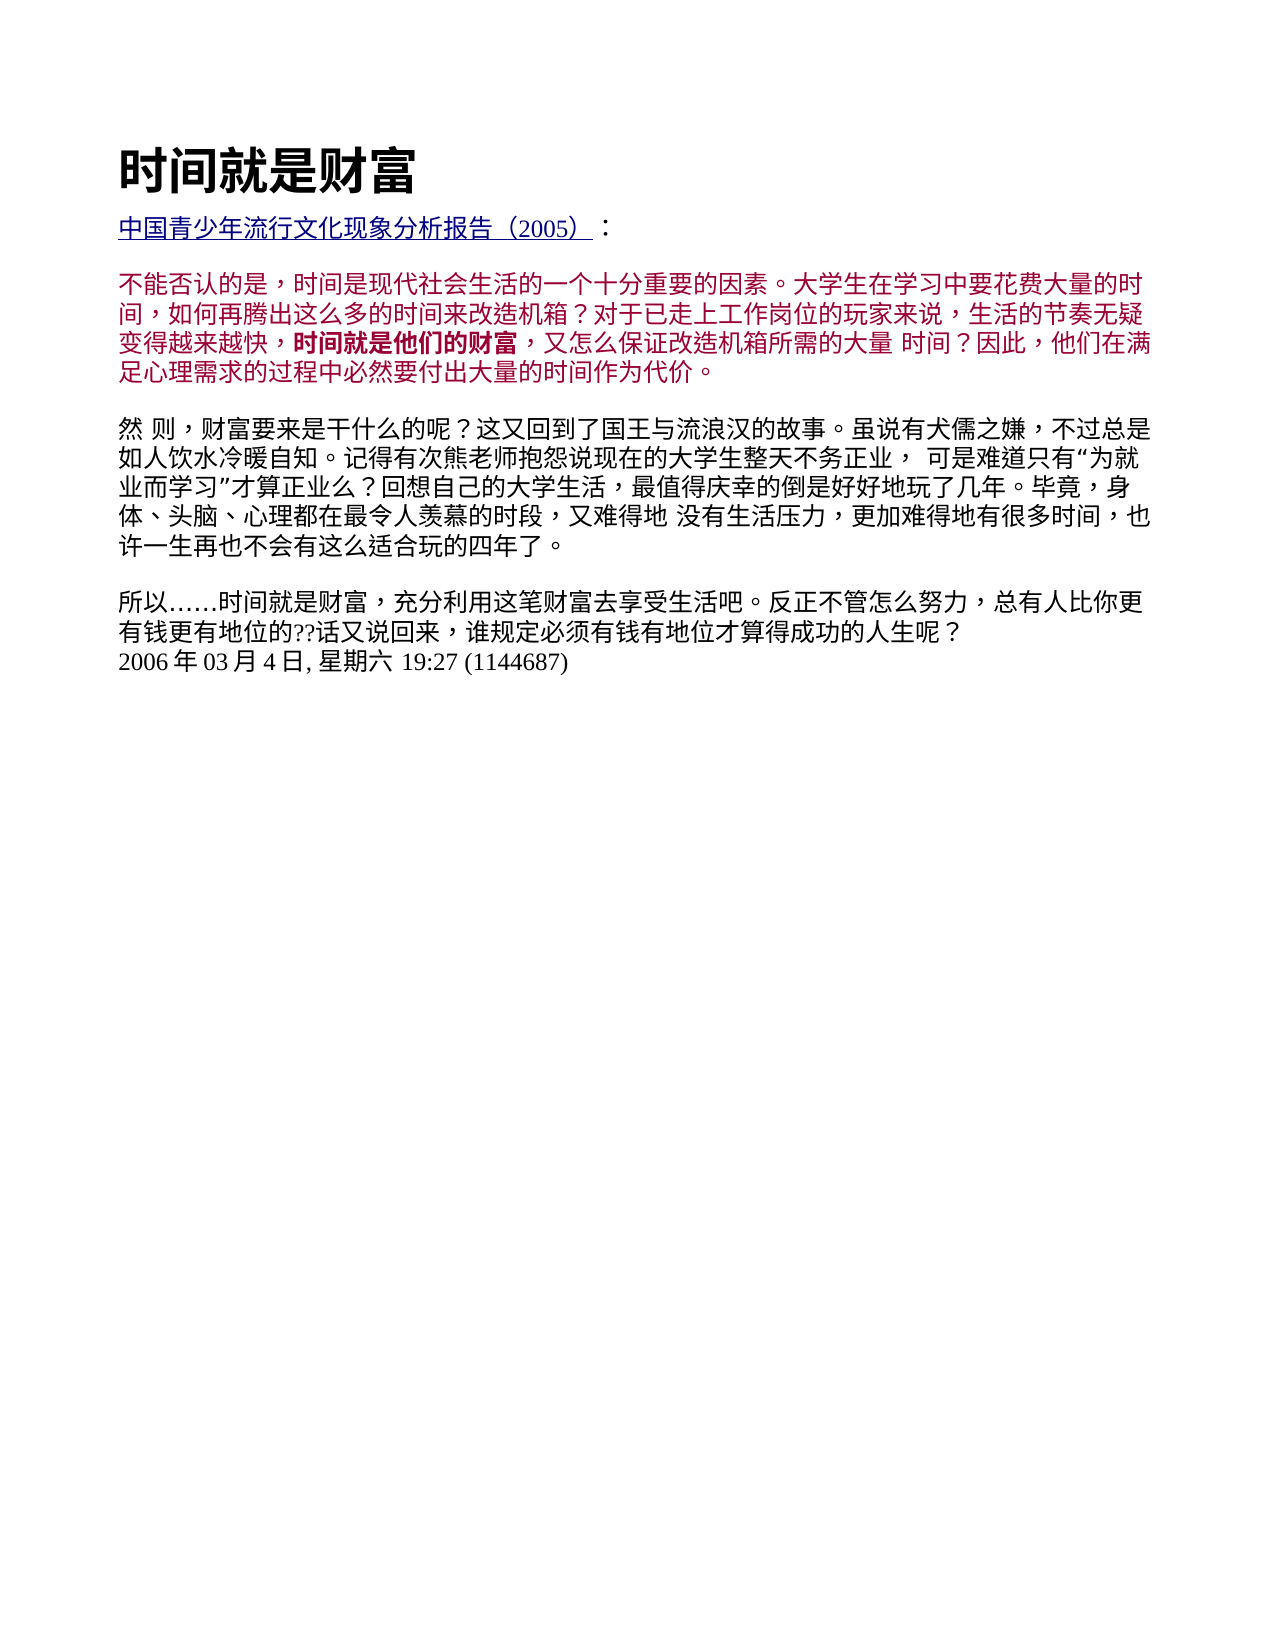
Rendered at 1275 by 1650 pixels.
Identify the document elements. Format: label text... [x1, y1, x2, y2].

text 2006年03月4日, 星期六 19:27 (1144687) [118, 647, 1157, 676]
subtitle 时间就是财富 [118, 143, 1157, 201]
text 中国青少年流行文化现象分析报告（2005）： 不能否认的是，时间是现代社会生活的一个十分重要的因素。大学生在学习中要花费大量的时 间，如何再腾出这么多的时间来改造机箱？对于已走上工作岗位的玩家来说，生活的节奏无疑变得越来越快，时间就是他们的财富，又怎么保证改造机箱所需的大量 时间？因此，他们在满足心理需求的过程中必然要付出大量的时间作为代价。 然 则，财富要来是干什么的呢？这又回到了国王与流浪汉的故事。虽说有犬儒之嫌，不过总是如人饮水冷暖自知。记得有次熊老师抱怨说现在的大学生整天不务正业， 可是难道只有“为就业而学习”才算正业么？回想自己的大学生活，最值得庆幸的倒是好好地玩了几年。毕竟，身体、头脑、心理都在最令人羡慕的时段，又难得地 没有生活压力，更加难得地有很多时间，也许一生再也不会有这么适合玩的四年了。 所以……时间就是财富，充分利用这笔财富去享受生活吧。反正不管怎么努力，总有人比你更有钱更有地位的??话又说回来，谁规定必须有钱有地位才算得成功的人生呢？ [118, 214, 1157, 647]
